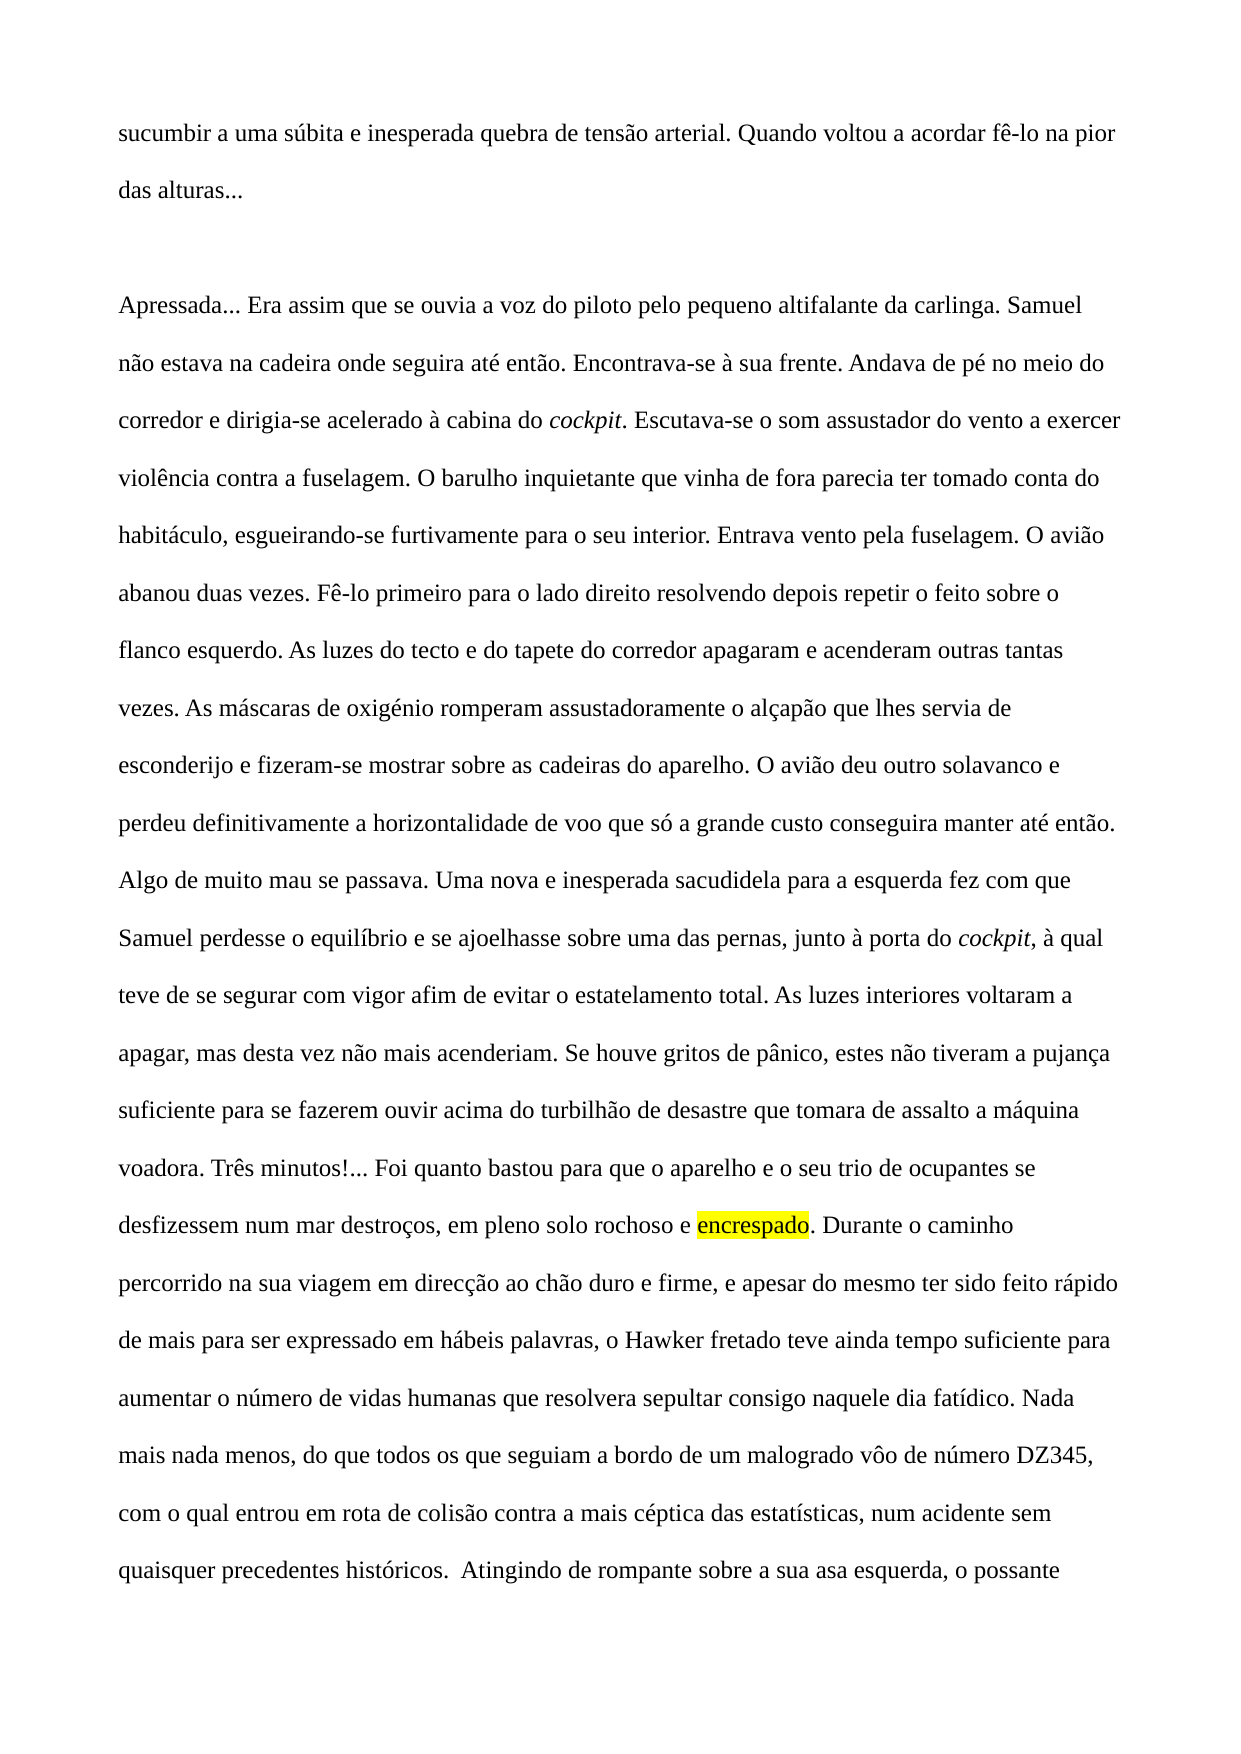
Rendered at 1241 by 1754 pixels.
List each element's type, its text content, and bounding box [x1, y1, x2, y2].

text sucumbir a uma súbita e inesperada quebra de tensão arterial. Quando voltou a acordar fê-lo na pior das alturas... [118, 118, 1122, 204]
text Apressada... Era assim que se ouvia a voz do piloto pelo pequeno altifalante da carlinga. Samuel não estava na cadeira onde seguira até então. Encontrava-se à sua frente. Andava de pé no meio do corredor e dirigia-se acelerado à cabina do cockpit. Escutava-se o som assustador do vento a exercer violência contra a fuselagem. O barulho inquietante que vinha de fora parecia ter tomado conta do habitáculo, esgueirando-se furtivamente para o seu interior. Entrava vento pela fuselagem. O avião abanou duas vezes. Fê-lo primeiro para o lado direito resolvendo depois repetir o feito sobre o flanco esquerdo. As luzes do tecto e do tapete do corredor apagaram e acenderam outras tantas vezes. As máscaras de oxigénio romperam assustadoramente o alçapão que lhes servia de esconderijo e fizeram-se mostrar sobre as cadeiras do aparelho. O avião deu outro solavanco e perdeu definitivamente a horizontalidade de voo que só a grande custo conseguira manter até então. Algo de muito mau se passava. Uma nova e inesperada sacudidela para a esquerda fez com que Samuel perdesse o equilíbrio e se ajoelhasse sobre uma das pernas, junto à porta do cockpit, à qual teve de se segurar com vigor afim de evitar o estatelamento total. As luzes interiores voltaram a apagar, mas desta vez não mais acenderiam. Se houve gritos de pânico, estes não tiveram a pujança suficiente para se fazerem ouvir acima do turbilhão de desastre que tomara de assalto a máquina voadora. Três minutos!... Foi quanto bastou para que o aparelho e o seu trio de ocupantes se desfizessem num mar destroços, em pleno solo rochoso e encrespado. Durante o caminho percorrido na sua viagem em direcção ao chão duro e firme, e apesar do mesmo ter sido feito rápido de mais para ser expressado em hábeis palavras, o Hawker fretado teve ainda tempo suficiente para aumentar o número de vidas humanas que resolvera sepultar consigo naquele dia fatídico. Nada mais nada menos, do que todos os que seguiam a bordo de um malogrado vôo de número DZ345, com o qual entrou em rota de colisão contra a mais céptica das estatísticas, num acidente sem quaisquer precedentes históricos. Atingindo de rompante sobre a sua asa esquerda, o possante [118, 291, 1122, 1584]
